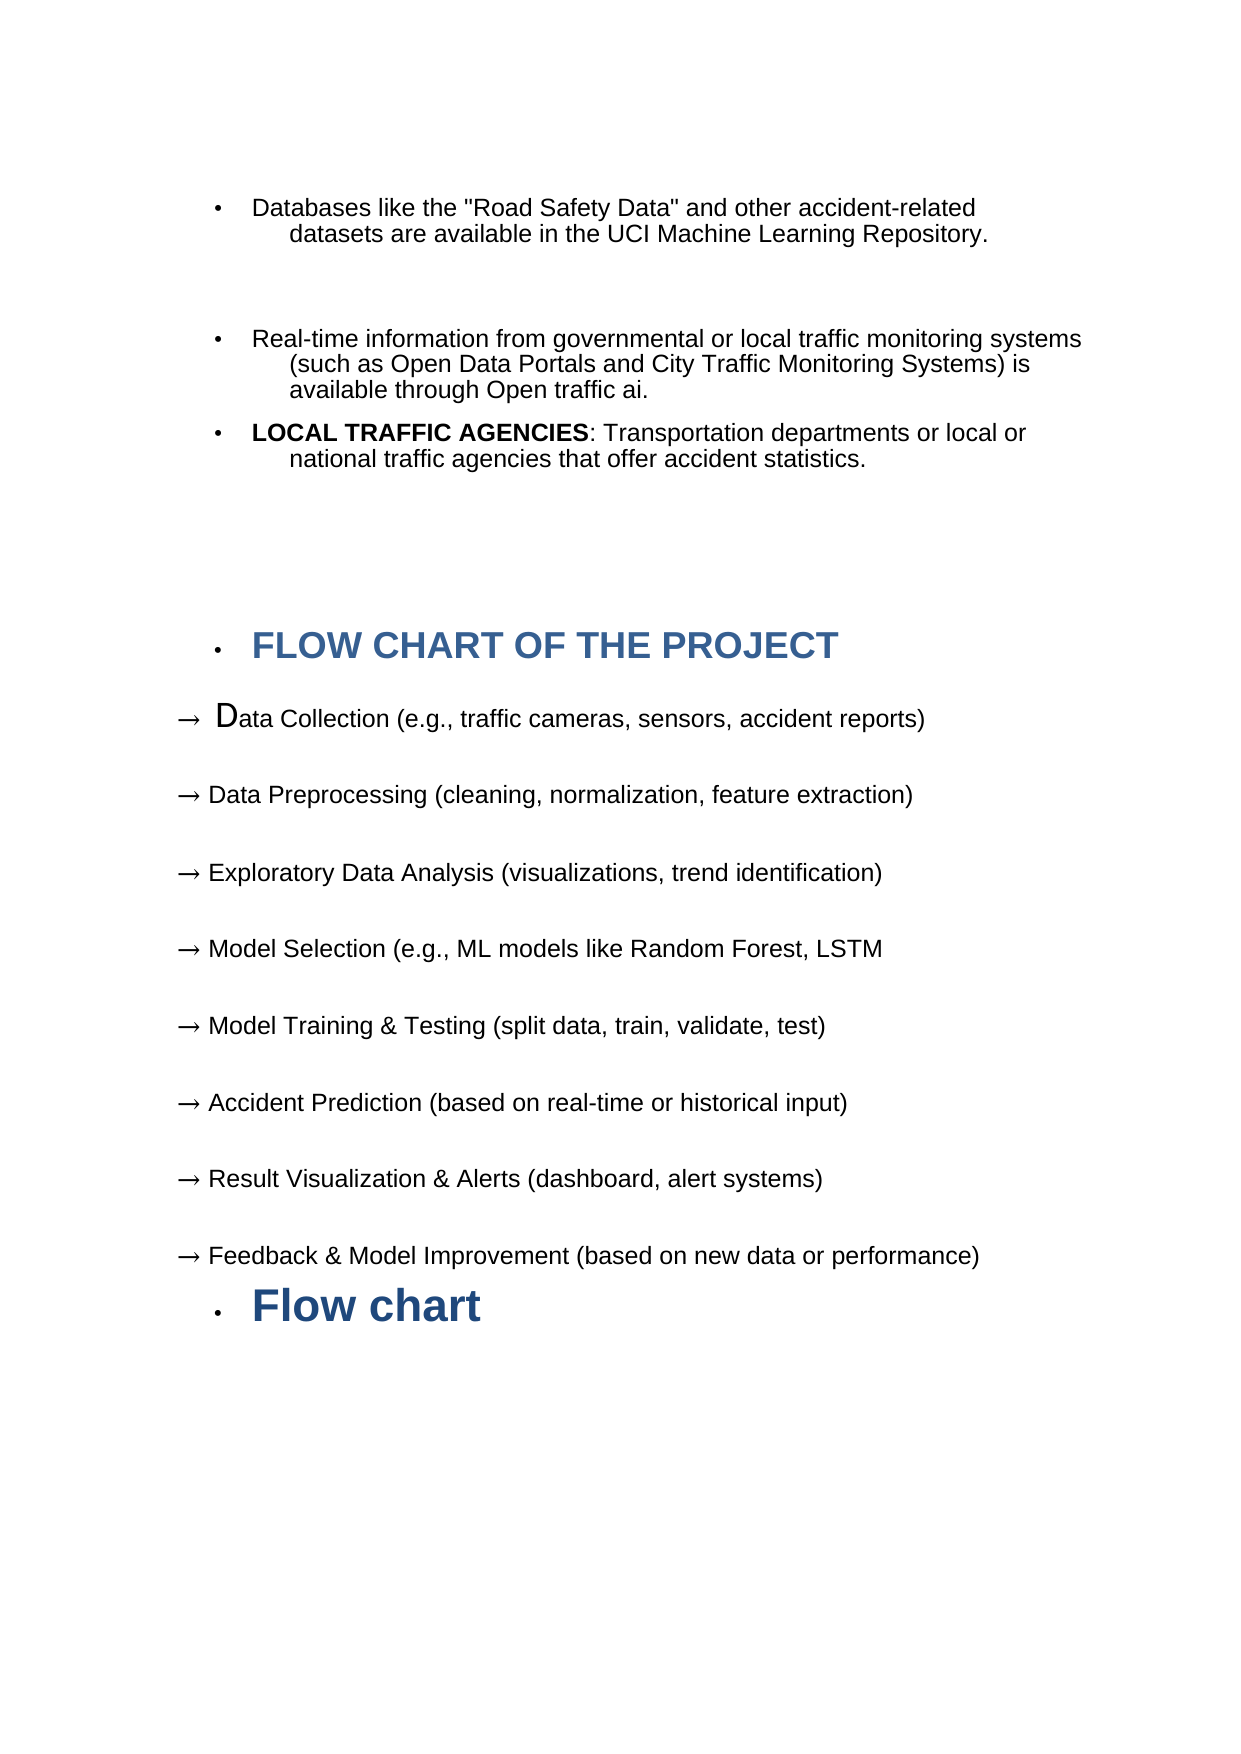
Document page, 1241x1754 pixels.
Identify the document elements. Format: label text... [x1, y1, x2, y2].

text → Model Training & Testing (split data, train, validate, test) [176, 1009, 1122, 1039]
text → Result Visualization & Alerts (dashboard, alert systems) [176, 1162, 1122, 1192]
text → Data Preprocessing (cleaning, normalization, feature extraction) [176, 779, 1122, 809]
text → Feedback & Model Improvement (based on new data or performance) [176, 1239, 1122, 1270]
text → Model Selection (e.g., ML models like Random Forest, LSTM [176, 932, 1122, 962]
list LOCAL TRAFFIC AGENCIES: Transportation departments or local or national traffic agencies that offer accident statistics. [214, 421, 1073, 473]
list Databases like the "Road Safety Data" and other accident-related datasets are available in the UCI Machine Learning Repository. [214, 196, 1073, 248]
list Real-time information from governmental or local traffic monitoring systems (such as Open Data Portals and City Traffic Monitoring Systems) is available through Open traffic ai. [214, 326, 1102, 404]
list FLOW CHART OF THE PROJECT [214, 623, 1122, 667]
text → Exploratory Data Analysis (visualizations, trend identification) [176, 856, 1122, 886]
text → Data Collection (e.g., traffic cameras, sensors, accident reports) [176, 691, 1122, 737]
text → Accident Prediction (based on real-time or historical input) [176, 1086, 1122, 1116]
list Flow chart [214, 1278, 1122, 1331]
